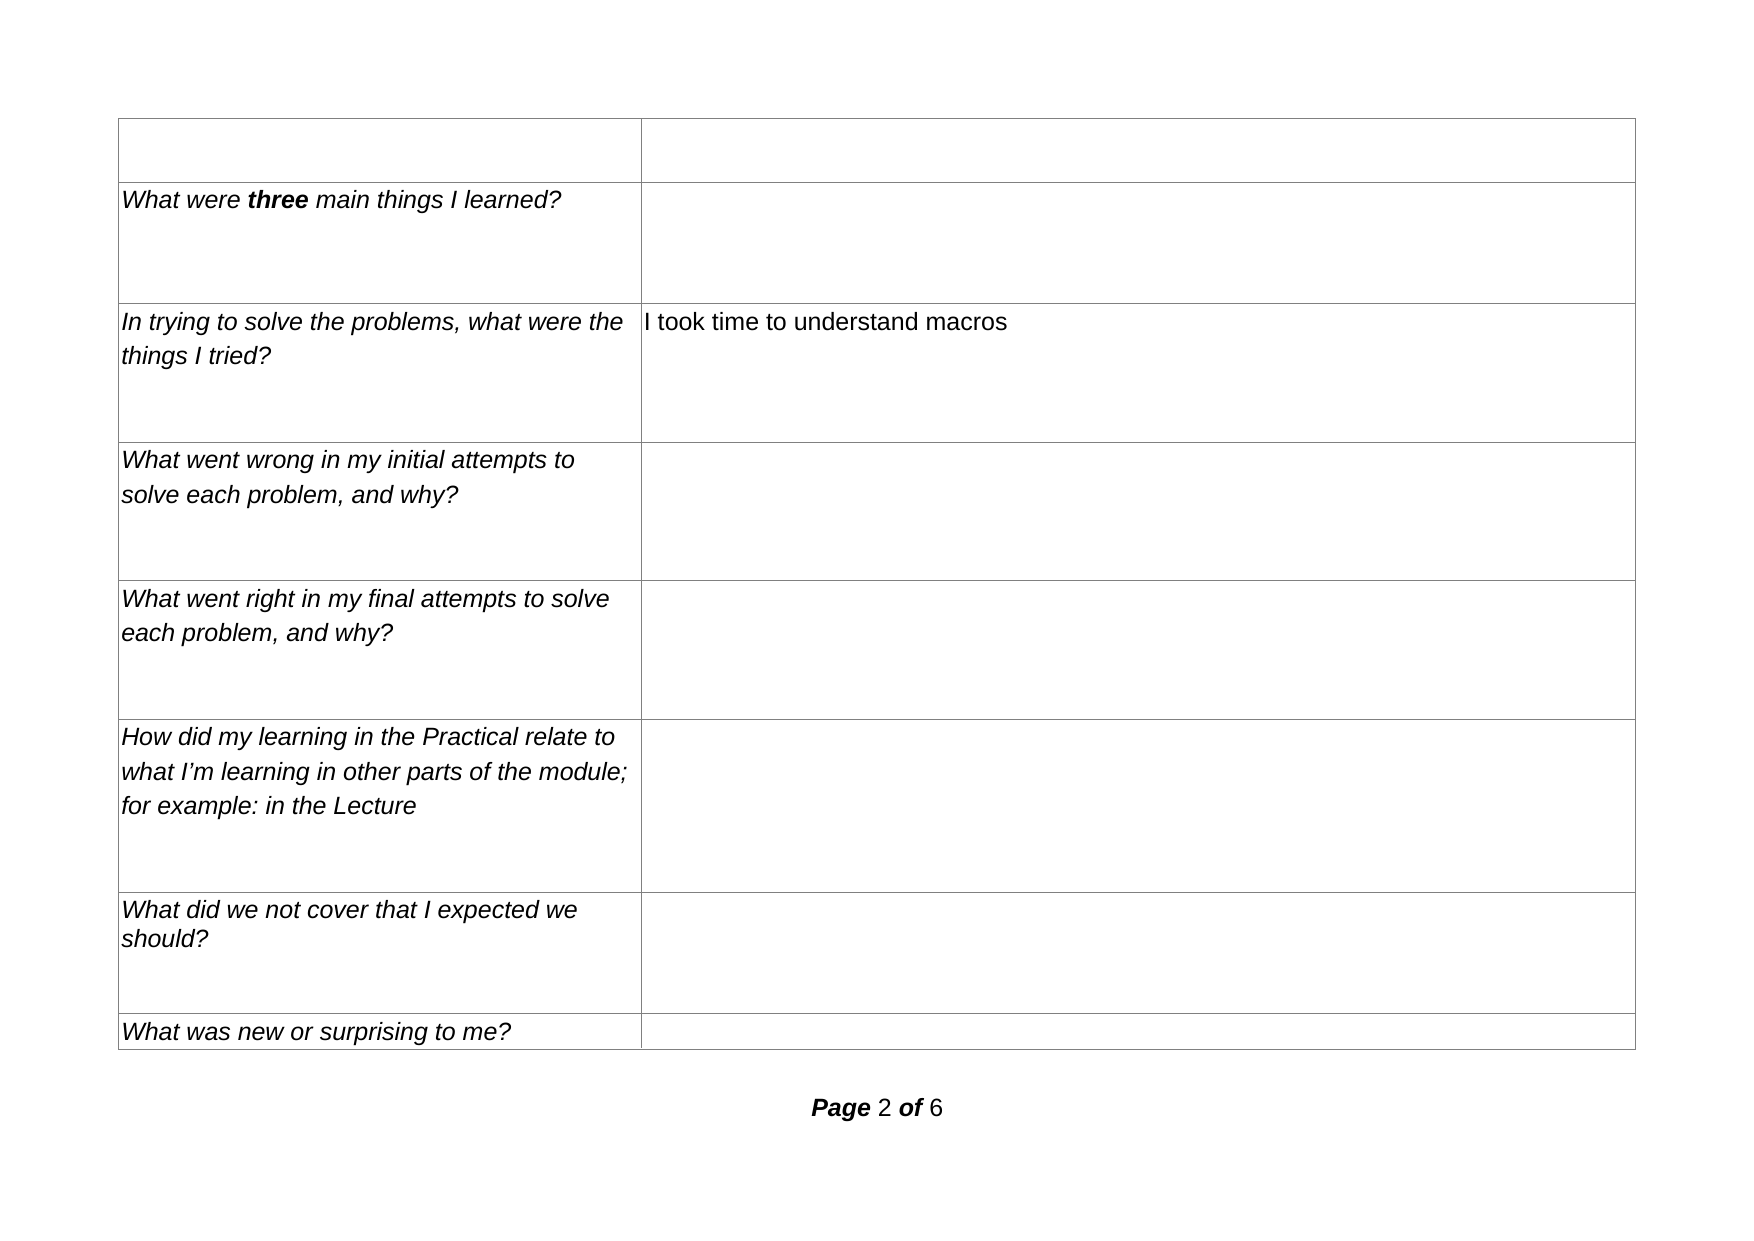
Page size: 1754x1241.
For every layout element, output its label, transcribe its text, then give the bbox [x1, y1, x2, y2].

table_cell What went wrong in my initial attempts to solve each problem, and why? [119, 443, 641, 580]
table_cell [642, 720, 1635, 892]
table_cell In trying to solve the problems, what were the things I tried? [119, 304, 641, 442]
table_cell What did we not cover that I expected we should? [119, 893, 641, 1013]
table_cell How did my learning in the Practical relate to what I’m learning in other parts of the module; for example: in the Lecture [119, 720, 641, 892]
table_cell [642, 1014, 1635, 1048]
table_cell [642, 119, 1635, 182]
table_cell I took time to understand macros [642, 304, 1635, 442]
table_cell What went right in my final attempts to solve each problem, and why? [119, 581, 641, 719]
table_cell [642, 443, 1635, 580]
table_cell [119, 119, 641, 182]
table_cell [642, 581, 1635, 719]
table_cell What was new or surprising to me? [119, 1014, 641, 1048]
table_cell [642, 183, 1635, 303]
table_cell [642, 893, 1635, 1013]
table_cell What were three main things I learned? [119, 183, 641, 303]
